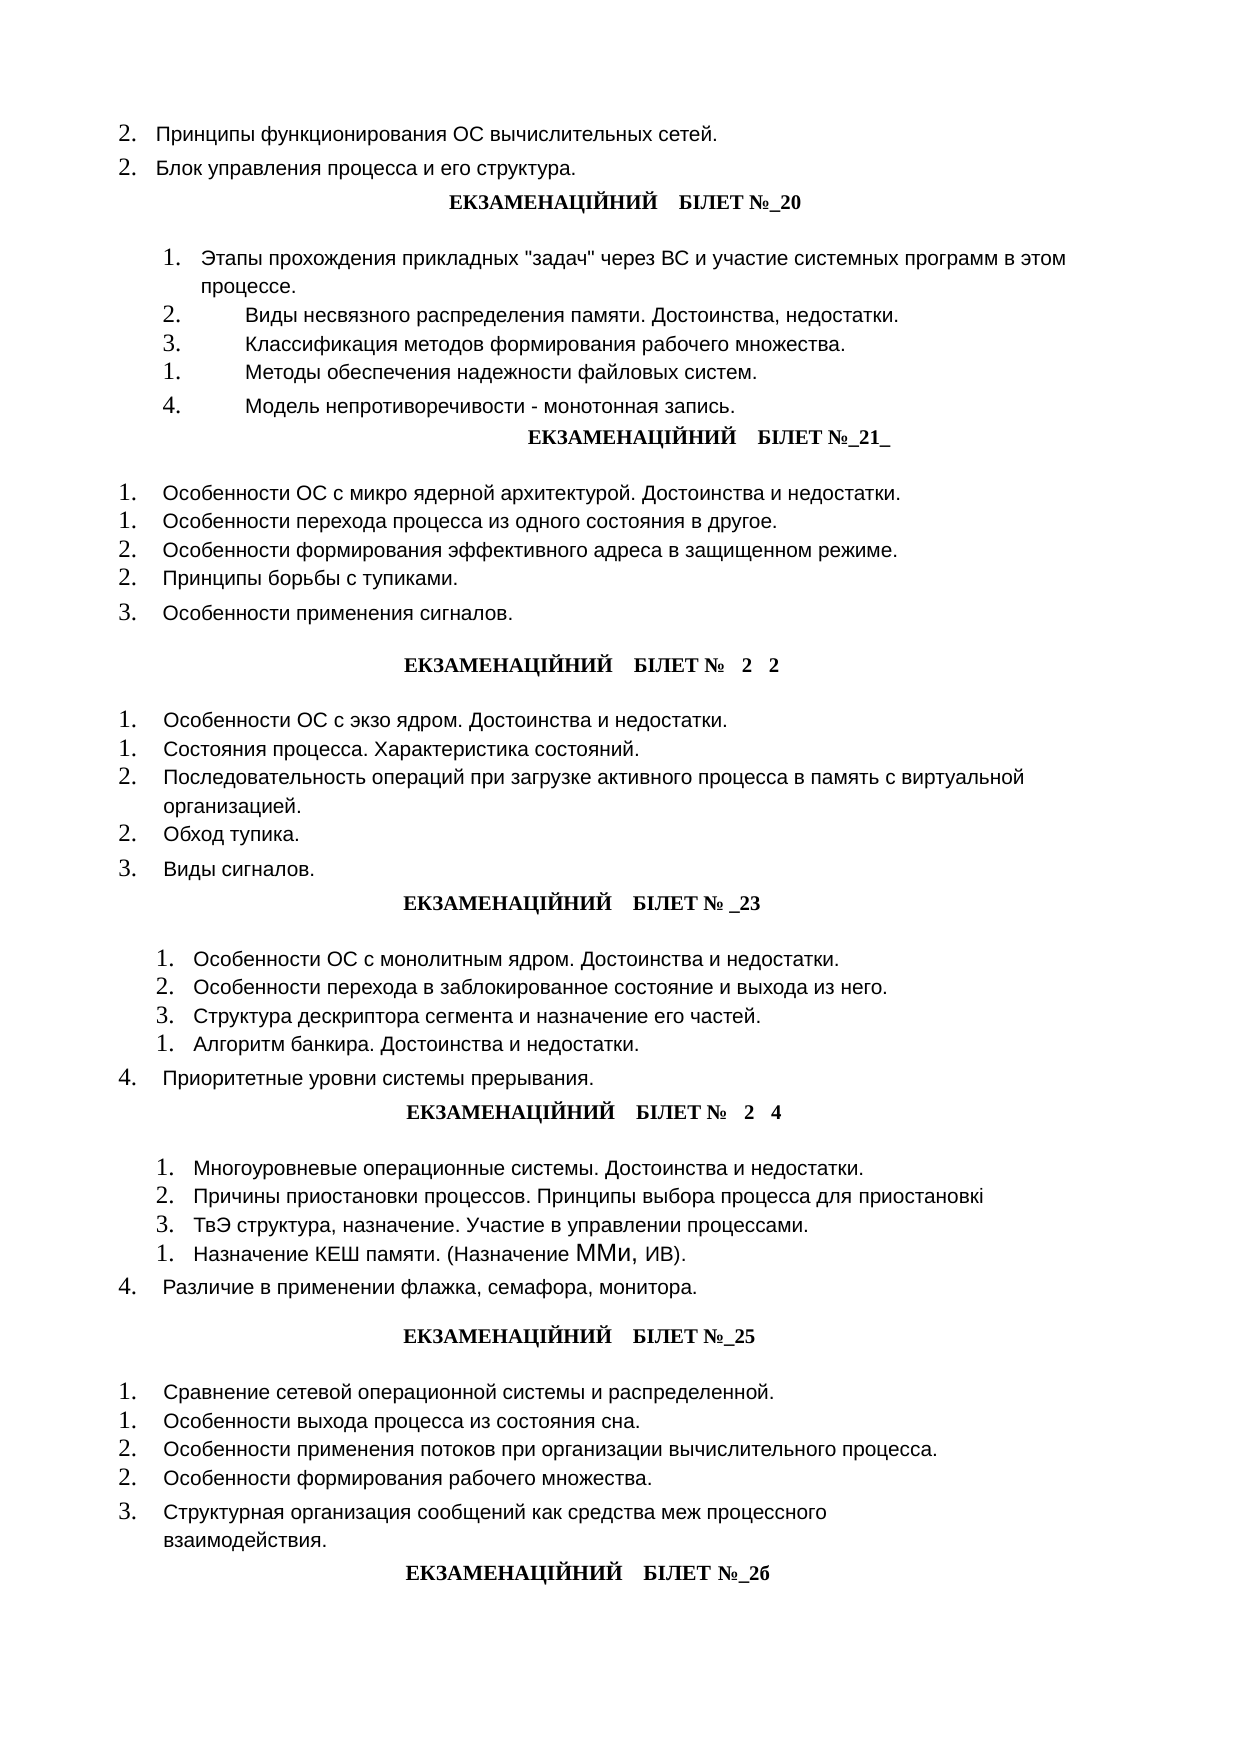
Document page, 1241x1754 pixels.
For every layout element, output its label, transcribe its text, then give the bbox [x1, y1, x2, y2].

list Последовательность операций при загрузке активного процесса в память с виртуальной организацией. [118, 762, 1071, 819]
list Принципы борьбы с тупиками. [118, 563, 1122, 591]
list Классификация методов формирования рабочего множества. [162, 328, 1122, 357]
list Приоритетные уровни системы прерывания. [118, 1063, 1122, 1091]
list Особенности ОС с микро ядерной архитектурой. Достоинства и недостатки. [118, 477, 1122, 506]
list Особенности перехода в заблокированное состояние и выхода из него. [156, 972, 1122, 1000]
text ЕКЗАМЕНАЦІЙНИЙ БІЛЕТ №_21_ [118, 425, 890, 449]
text ЕКЗАМЕНАЦІЙНИЙ БІЛЕТ №22 [404, 626, 1122, 684]
list Состояния процесса. Характеристика состояний. [118, 733, 1122, 762]
list Алгоритм банкира. Достоинства и недостатки. [156, 1029, 1122, 1057]
list Особенности ОС с монолитным ядром. Достоинства и недостатки. [156, 943, 1122, 972]
list Особенности ОС с экзо ядром. Достоинства и недостатки. [118, 705, 1122, 733]
text ЕКЗАМЕНАЦІЙНИЙ БІЛЕТ №_25 [403, 1324, 1122, 1348]
list Особенности формирования рабочего множества. [118, 1463, 1122, 1491]
list Особенности перехода процесса из одного состояния в другое. [118, 506, 1122, 534]
list Различие в применении флажка, семафора, монитора. [118, 1272, 1122, 1300]
list Виды сигналов. [118, 853, 1122, 882]
list Методы обеспечения надежности файловых систем. [162, 357, 1122, 385]
list Причины приостановки процессов. Принципы выбора процесса для приостановкі [156, 1181, 1122, 1209]
list Модель непротиворечивости - монотонная запись. [162, 390, 1122, 420]
list ТвЭ структура, назначение. Участие в управлении процессами. [156, 1209, 1122, 1238]
list Блок управления процесса и его структура. [118, 152, 1122, 181]
list Обход тупика. [118, 819, 1122, 847]
list Структурная организация сообщений как средства меж процессного взаимодействия. [118, 1496, 969, 1553]
list Многоуровневые операционные системы. Достоинства и недостатки. [156, 1152, 1122, 1181]
list Принципы функционирования ОС вычислительных сетей. [118, 118, 1122, 147]
text екзаменаційний білет №_2б [405, 1555, 1122, 1587]
list Сравнение сетевой операционной системы и распределенной. [118, 1377, 1122, 1406]
text ЕКЗАМЕНАЦІЙНИЙ БІЛЕТ №_20 [449, 190, 1122, 214]
text ЕКЗАМЕНАЦІЙНИЙ БІЛЕТ № _23 [403, 891, 1122, 915]
list Особенности выхода процесса из состояния сна. [118, 1406, 1122, 1434]
list Особенности применения потоков при организации вычислительного процесса. [118, 1434, 1122, 1463]
text ЕКЗАМЕНАЦІЙНИЙ БІЛЕТ №24 [406, 1100, 1122, 1124]
list Особенности применения сигналов. [118, 597, 1122, 626]
list Назначение КЕШ памяти. (Назначение ММи, ИВ). [156, 1238, 1122, 1267]
list Этапы прохождения прикладных "задач" через ВС и участие системных программ в этом процессе. [162, 242, 1122, 299]
list Структура дескриптора сегмента и назначение его частей. [156, 1000, 1122, 1029]
list Виды несвязного распределения памяти. Достоинства, недостатки. [162, 299, 1122, 328]
list Особенности формирования эффективного адреса в защищенном режиме. [118, 534, 1122, 563]
